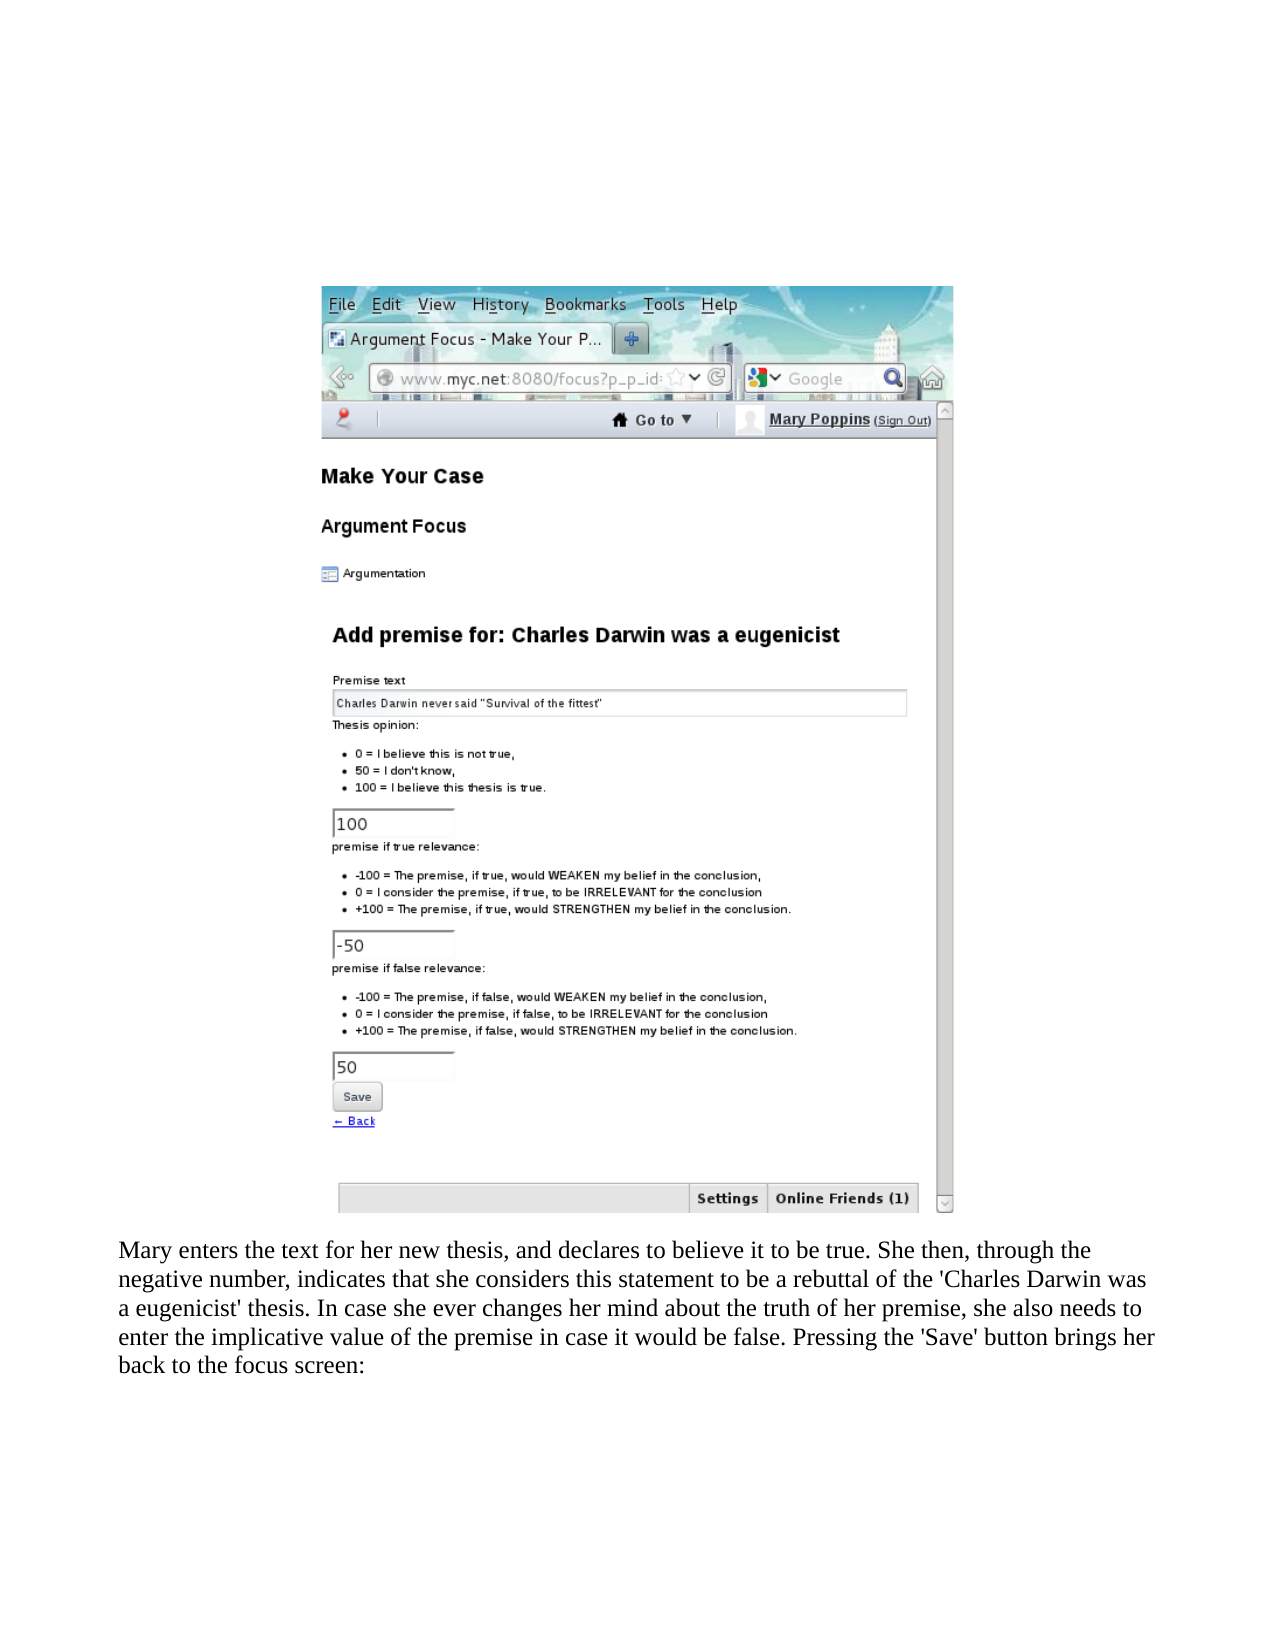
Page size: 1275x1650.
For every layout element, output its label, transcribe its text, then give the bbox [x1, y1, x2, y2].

text Mary enters the text for her new thesis, and declares to believe it to be true. She then, through the negative number, indicates that she considers this statement to be a rebuttal of the 'Charles Darwin was a eugenicist' thesis. In case she ever changes her mind about the truth of her premise, she also needs to enter the implicative value of the premise in case it would be false. Pressing the 'Save' button brings her back to the focus screen: [118, 1236, 1157, 1379]
picture [321, 286, 954, 1213]
